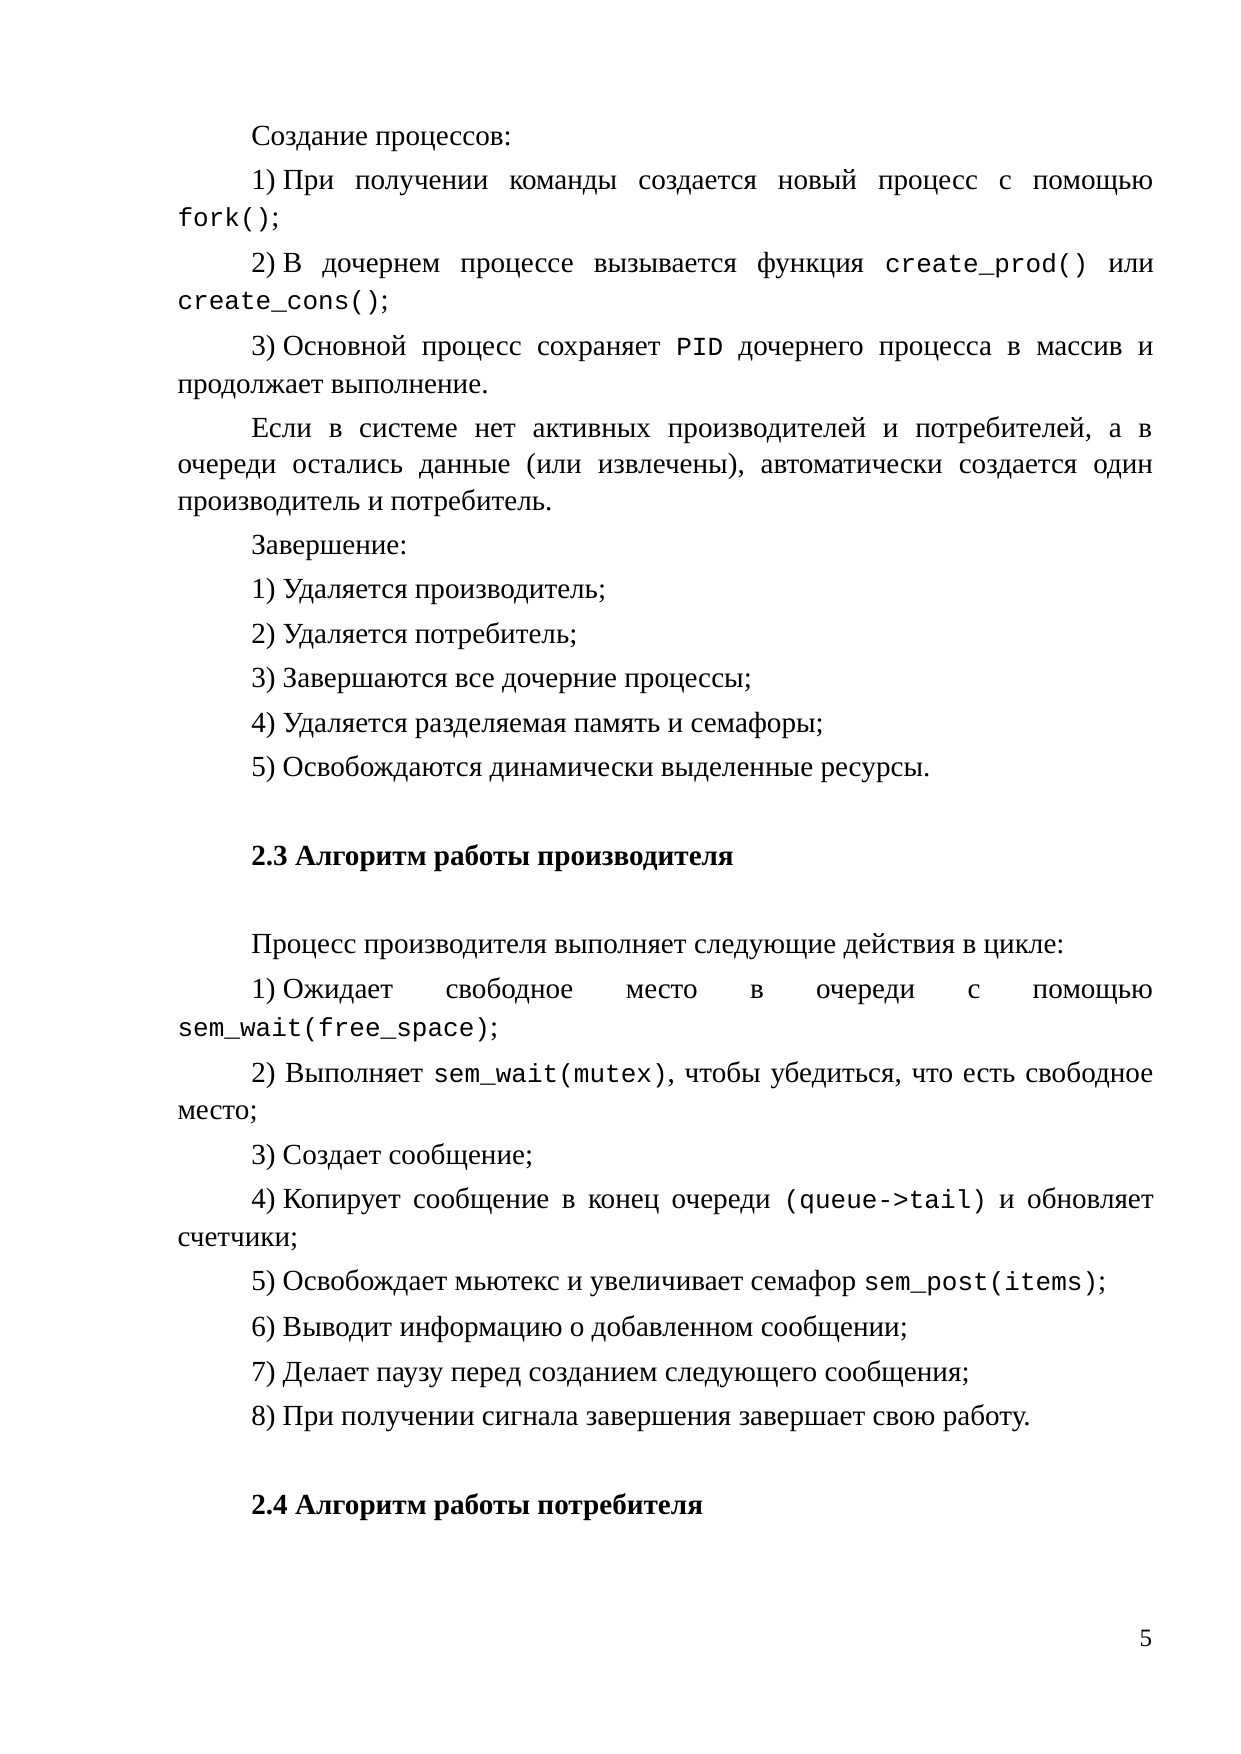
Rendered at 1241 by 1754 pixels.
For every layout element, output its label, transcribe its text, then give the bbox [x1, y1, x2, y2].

text 4) Удаляется разделяемая память и семафоры; [824, 705, 1154, 738]
text 2.4 Алгоритм работы потребителя [703, 1487, 1154, 1520]
text 1) Ожидает свободное место в очереди с помощью sem_wait(free_space); [177, 1004, 1154, 1044]
text Процесс производителя выполняет следующие действия в цикле: [1065, 927, 1154, 960]
text 2.3 Алгоритм работы производителя [741, 838, 1154, 871]
text 5) Освобождает мьютекс и увеличивает семафор sem_post(items) [177, 1263, 1098, 1298]
text 3) Завершаются все дочерние процессы; [752, 660, 1154, 694]
text 6) Выводит информацию о добавленном сообщении; [908, 1309, 1154, 1343]
text 2) Удаляется потребитель; [577, 616, 1154, 649]
text Создание процессов: [512, 118, 1154, 152]
text 4) Копирует сообщение в конец очереди (queue->tail) и обновляет счетчики; [177, 1181, 1154, 1252]
text 3) Создает сообщение; [533, 1137, 1154, 1170]
text 5) Освобождаются динамически выделенные ресурсы. [931, 749, 1154, 783]
text 7) Делает паузу перед созданием следующего сообщения; [970, 1354, 1154, 1387]
text ; [1098, 1263, 1154, 1298]
text 3) Основной процесс сохраняет PID дочернего процесса в массив и продолжает выполнение. [177, 328, 1154, 334]
text 8) При получении сигнала завершения завершает свою работу. [1031, 1398, 1154, 1432]
text 3) Основной процесс сохраняет PID дочернего процесса в массив и продолжает выполнение. [177, 362, 1154, 400]
text 1) Удаляется производитель; [606, 572, 1154, 605]
text 2) Выполняет sem_wait(mutex), чтобы убедиться, что есть свободное место; [177, 1055, 1154, 1126]
text Если в системе нет активных производителей и потребителей, а в очереди остались данные (или извлечены), автоматически создается один производитель и потребитель. [177, 480, 1154, 516]
text 2) В дочернем процессе вызывается функция create_prod() или create_cons(); [177, 278, 1154, 317]
text Завершение: [407, 527, 1154, 561]
text 1) При получении команды создается новый процесс с помощью fork(); [177, 196, 1154, 234]
